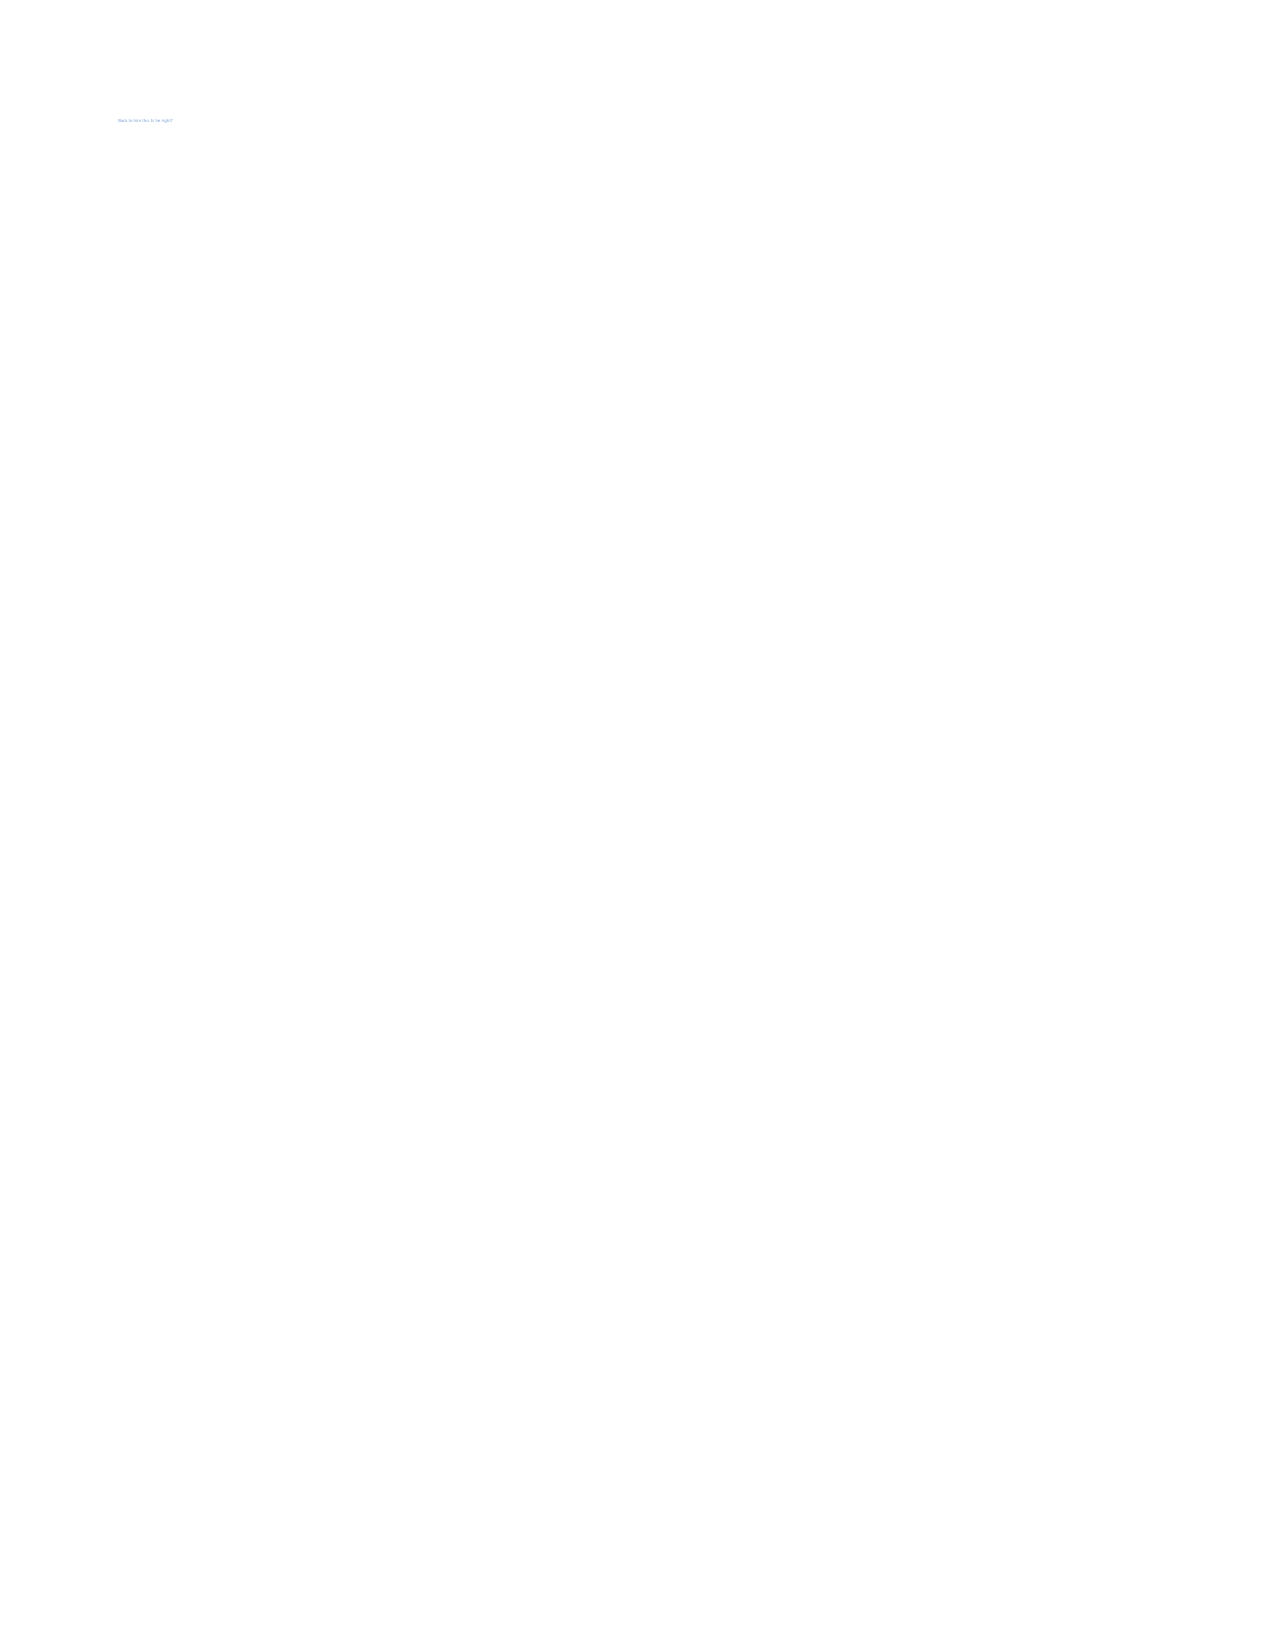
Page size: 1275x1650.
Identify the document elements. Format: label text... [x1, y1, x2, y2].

text Back to him tho. Is he right? [118, 118, 1157, 124]
